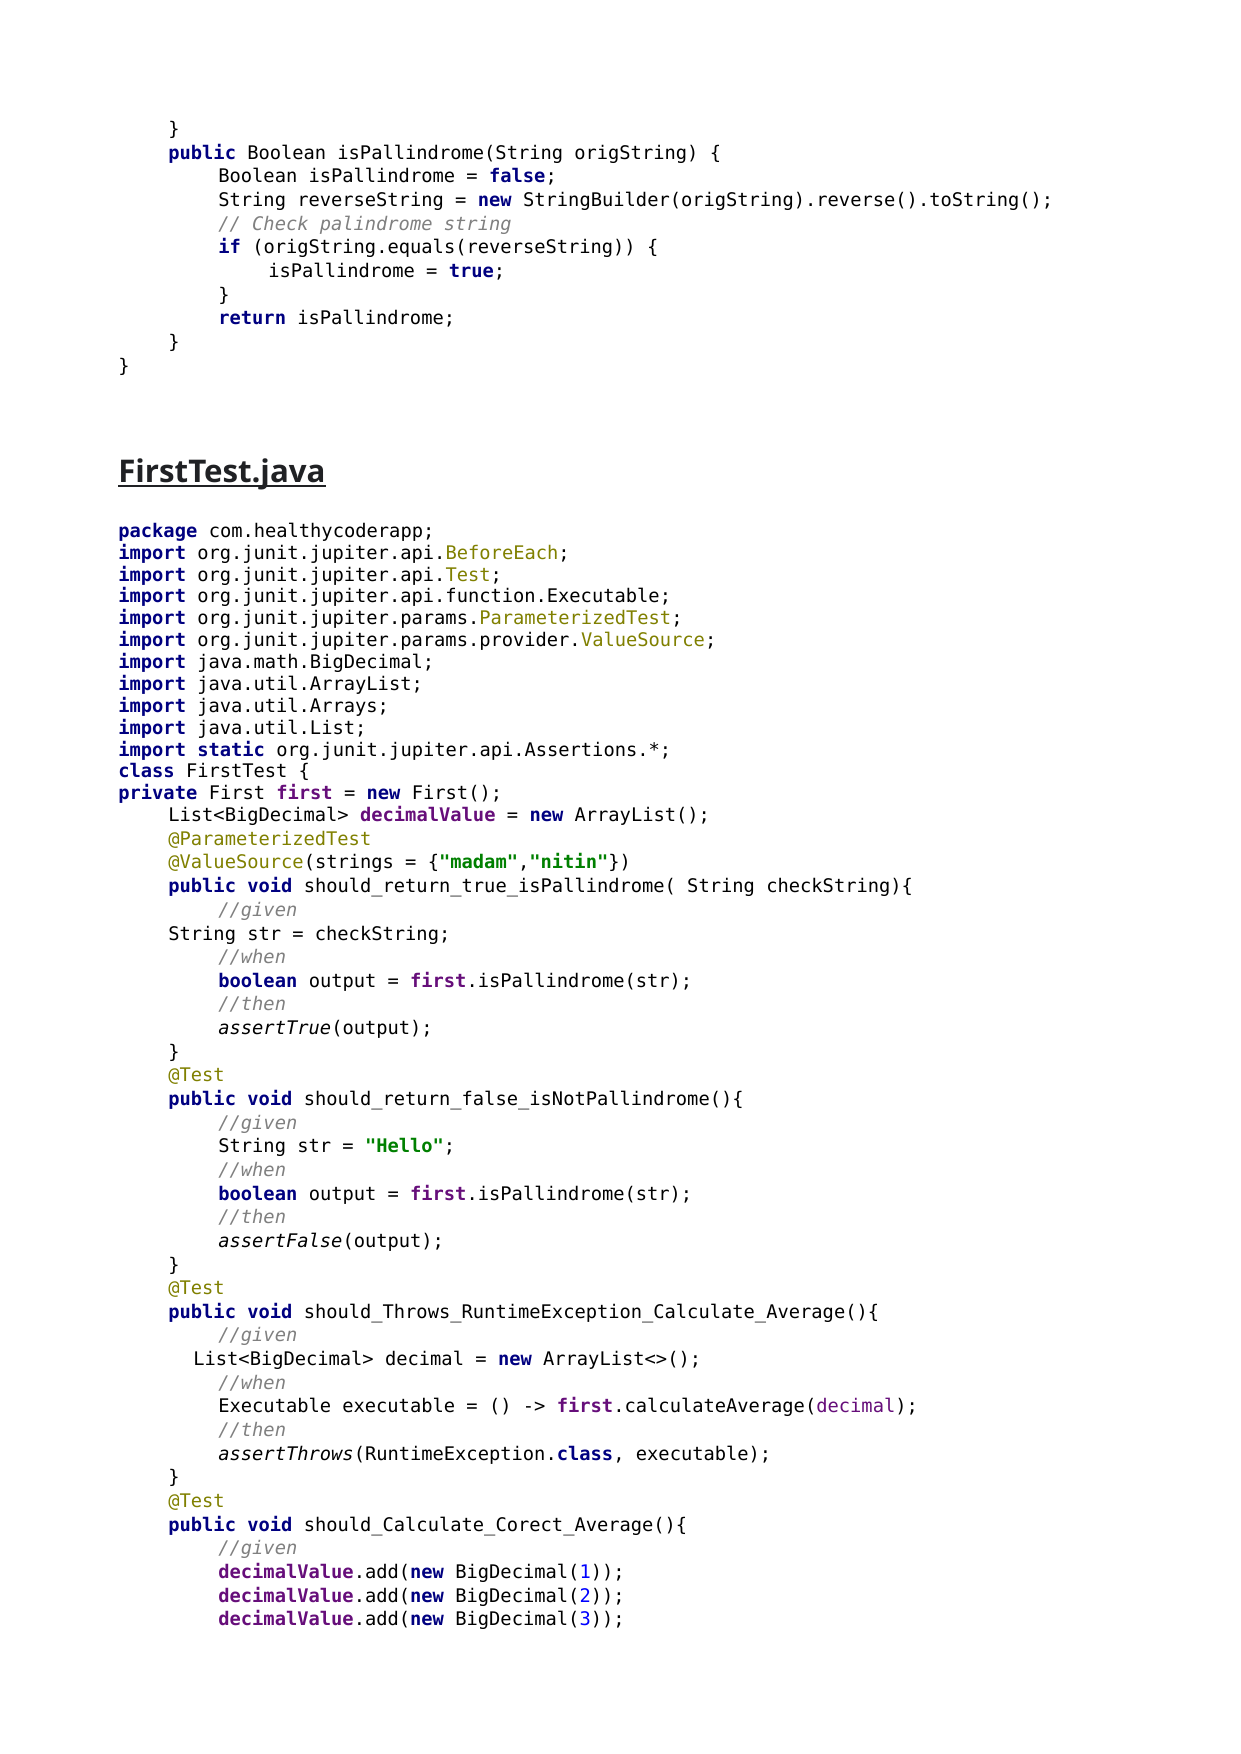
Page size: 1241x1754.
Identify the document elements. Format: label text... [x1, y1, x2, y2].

text //when [118, 946, 1122, 970]
text class FirstTest { [118, 761, 1122, 782]
text //when [118, 1372, 1122, 1395]
text return isPallindrome; [118, 307, 1122, 331]
text import java.util.List; [118, 717, 1122, 739]
text package com.healthycoderapp; [118, 520, 1122, 542]
text @ParameterizedTest [118, 828, 1122, 852]
text } [118, 118, 1122, 142]
text import org.junit.jupiter.api.Test; [118, 564, 1122, 586]
text import org.junit.jupiter.params.ParameterizedTest; [118, 607, 1122, 629]
text public void should_return_false_isNotPallindrome(){ [118, 1088, 1122, 1112]
text List<BigDecimal> decimal = new ArrayList<>(); [118, 1348, 1122, 1372]
text @Test [118, 1277, 1122, 1301]
text String str = "Hello"; [118, 1135, 1122, 1159]
text } [118, 331, 1122, 354]
text //given [118, 1324, 1122, 1348]
text @ValueSource(strings = {"madam","nitin"}) [118, 852, 1122, 875]
text //then [118, 993, 1122, 1017]
text List<BigDecimal> decimalValue = new ArrayList(); [118, 804, 1122, 828]
text assertTrue(output); [118, 1017, 1122, 1041]
text assertThrows(RuntimeException.class, executable); [118, 1443, 1122, 1466]
text decimalValue.add(new BigDecimal(3)); [118, 1608, 1122, 1632]
text } [118, 354, 1122, 376]
text import java.util.ArrayList; [118, 673, 1122, 695]
text @Test [118, 1064, 1122, 1088]
text import static org.junit.jupiter.api.Assertions.*; [118, 739, 1122, 761]
text private First first = new First(); [118, 782, 1122, 804]
text //given [118, 1112, 1122, 1135]
text isPallindrome = true; [118, 260, 1122, 284]
text @Test [118, 1490, 1122, 1514]
text if (origString.equals(reverseString)) { [118, 236, 1122, 260]
text import org.junit.jupiter.params.provider.ValueSource; [118, 629, 1122, 651]
text import java.math.BigDecimal; [118, 651, 1122, 673]
text public void should_Throws_RuntimeException_Calculate_Average(){ [118, 1301, 1122, 1324]
text boolean output = first.isPallindrome(str); [118, 970, 1122, 993]
text decimalValue.add(new BigDecimal(1)); [118, 1561, 1122, 1584]
text } [118, 1466, 1122, 1490]
text Boolean isPallindrome = false; [118, 165, 1122, 189]
text } [118, 284, 1122, 307]
text //given [118, 899, 1122, 922]
text boolean output = first.isPallindrome(str); [118, 1183, 1122, 1206]
text //when [118, 1159, 1122, 1183]
text //then [118, 1206, 1122, 1230]
text String str = checkString; [118, 922, 1122, 946]
text //given [118, 1537, 1122, 1561]
text Executable executable = () -> first.calculateAverage(decimal); [118, 1395, 1122, 1419]
text // Check palindrome string [118, 213, 1122, 236]
text //then [118, 1419, 1122, 1443]
text public void should_Calculate_Corect_Average(){ [118, 1514, 1122, 1537]
text FirstTest.java [118, 448, 1122, 491]
text String reverseString = new StringBuilder(origString).reverse().toString(); [118, 189, 1122, 213]
text public Boolean isPallindrome(String origString) { [118, 142, 1122, 165]
text assertFalse(output); [118, 1230, 1122, 1253]
text } [118, 1041, 1122, 1064]
text decimalValue.add(new BigDecimal(2)); [118, 1584, 1122, 1608]
text import org.junit.jupiter.api.BeforeEach; [118, 542, 1122, 564]
text } [118, 1253, 1122, 1277]
text import org.junit.jupiter.api.function.Executable; [118, 586, 1122, 607]
text public void should_return_true_isPallindrome( String checkString){ [118, 875, 1122, 899]
text import java.util.Arrays; [118, 695, 1122, 717]
